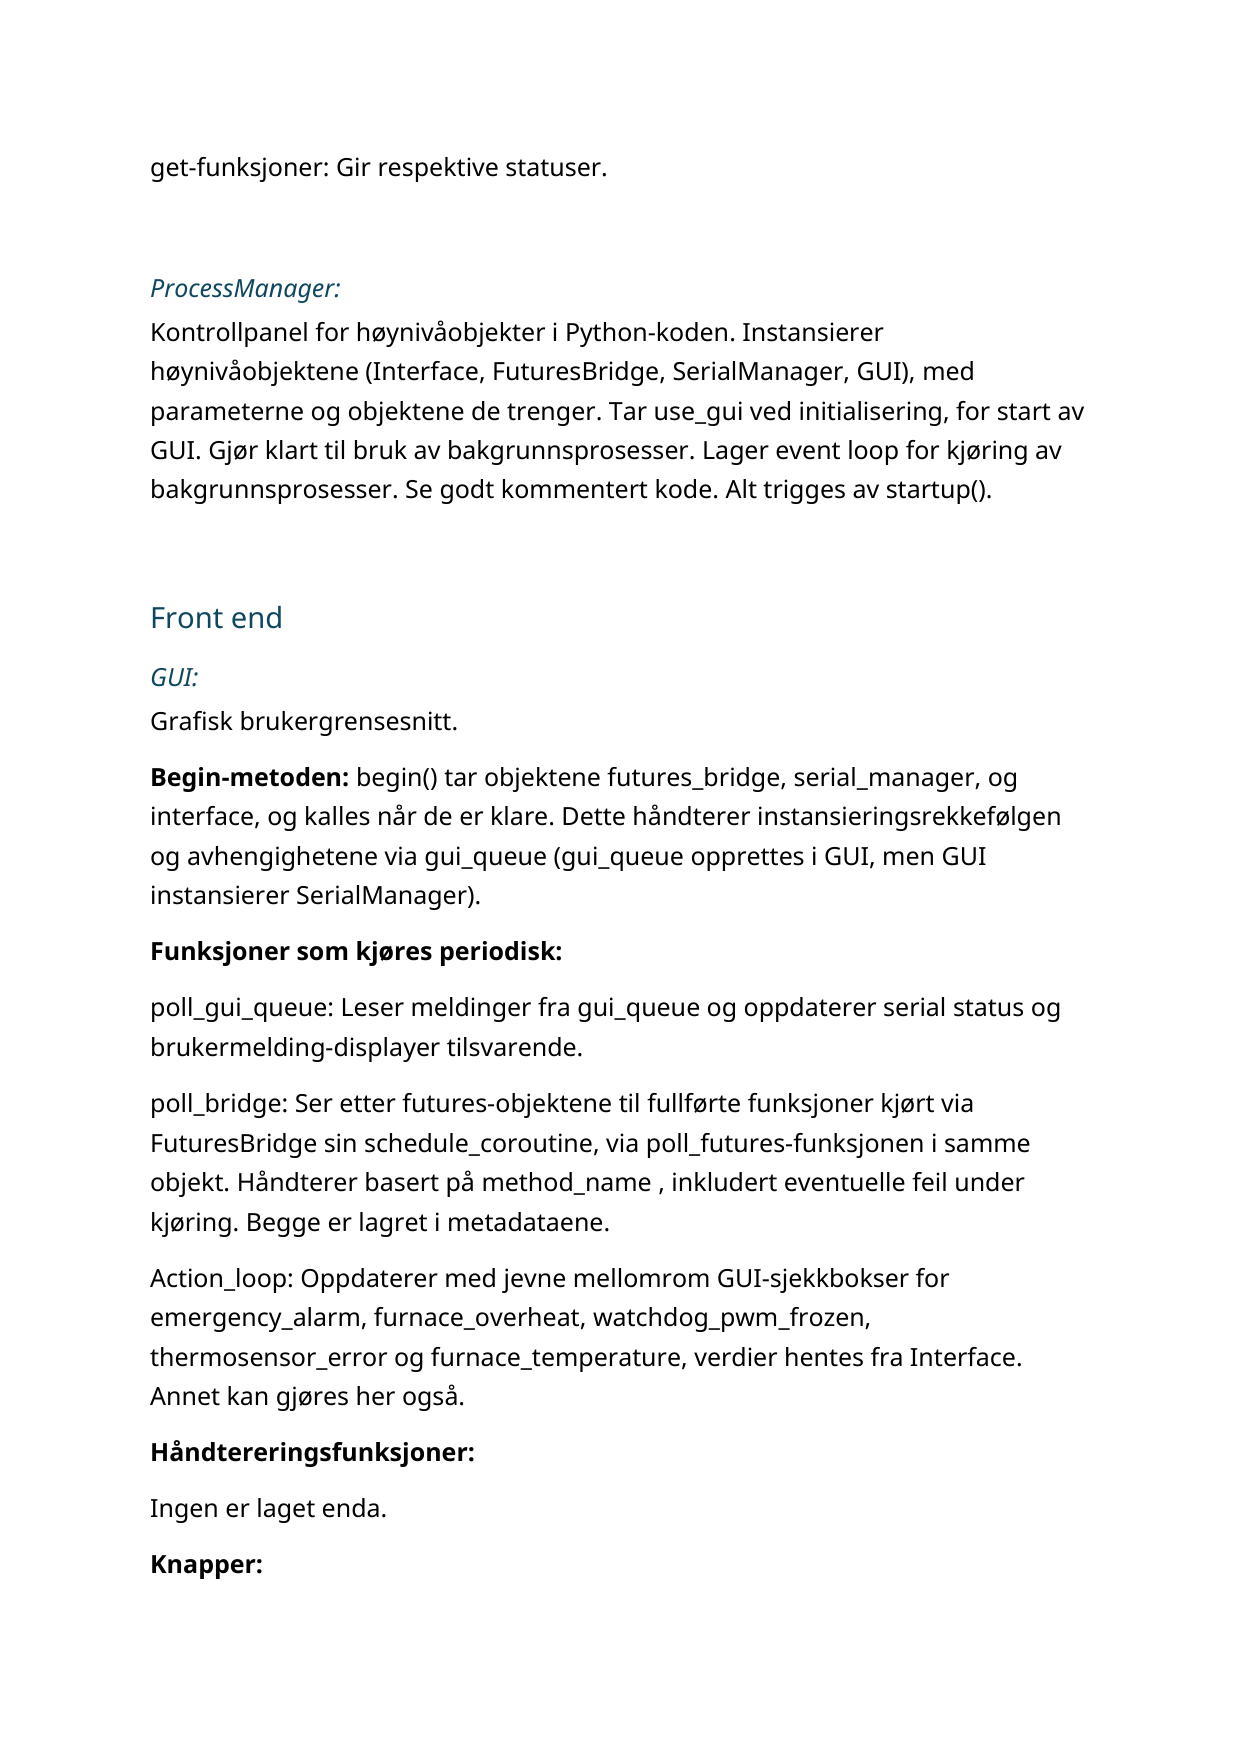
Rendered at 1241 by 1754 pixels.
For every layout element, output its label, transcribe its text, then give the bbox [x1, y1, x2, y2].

text poll_gui_queue: Leser meldinger fra gui_queue og oppdaterer serial status og brukermelding-displayer tilsvarende. [150, 990, 1090, 1064]
text Kontrollpanel for høynivåobjekter i Python-koden. Instansierer høynivåobjektene (Interface, FuturesBridge, SerialManager, GUI), med parameterne og objektene de trenger. Tar use_gui ved initialisering, for start av GUI. Gjør klart til bruk av bakgrunnsprosesser. Lager event loop for kjøring av bakgrunnsprosesser. Se godt kommentert kode. Alt trigges av startup(). [150, 314, 1090, 506]
subtitle GUI: [150, 659, 1090, 694]
text Begin-metoden: begin() tar objektene futures_bridge, serial_manager, og interface, og kalles når de er klare. Dette håndterer instansieringsrekkefølgen og avhengighetene via gui_queue (gui_queue opprettes i GUI, men GUI instansierer SerialManager). [150, 759, 1090, 912]
text Håndtereringsfunksjoner: [150, 1435, 1090, 1469]
text Knapper: [150, 1547, 1090, 1581]
subtitle ProcessManager: [150, 271, 1090, 305]
text Grafisk brukergrensesnitt. [150, 703, 1090, 737]
subtitle Front end [150, 597, 1090, 637]
text get-funksjoner: Gir respektive statuser. [150, 150, 1090, 184]
text poll_bridge: Ser etter futures-objektene til fullførte funksjoner kjørt via FuturesBridge sin schedule_coroutine, via poll_futures-funksjonen i samme objekt. Håndterer basert på method_name , inkludert eventuelle feil under kjøring. Begge er lagret i metadataene. [150, 1086, 1090, 1238]
text Funksjoner som kjøres periodisk: [150, 934, 1090, 968]
text Ingen er laget enda. [150, 1491, 1090, 1525]
text Action_loop: Oppdaterer med jevne mellomrom GUI-sjekkbokser for emergency_alarm, furnace_overheat, watchdog_pwm_frozen, thermosensor_error og furnace_temperature, verdier hentes fra Interface. Annet kan gjøres her også. [150, 1260, 1090, 1413]
